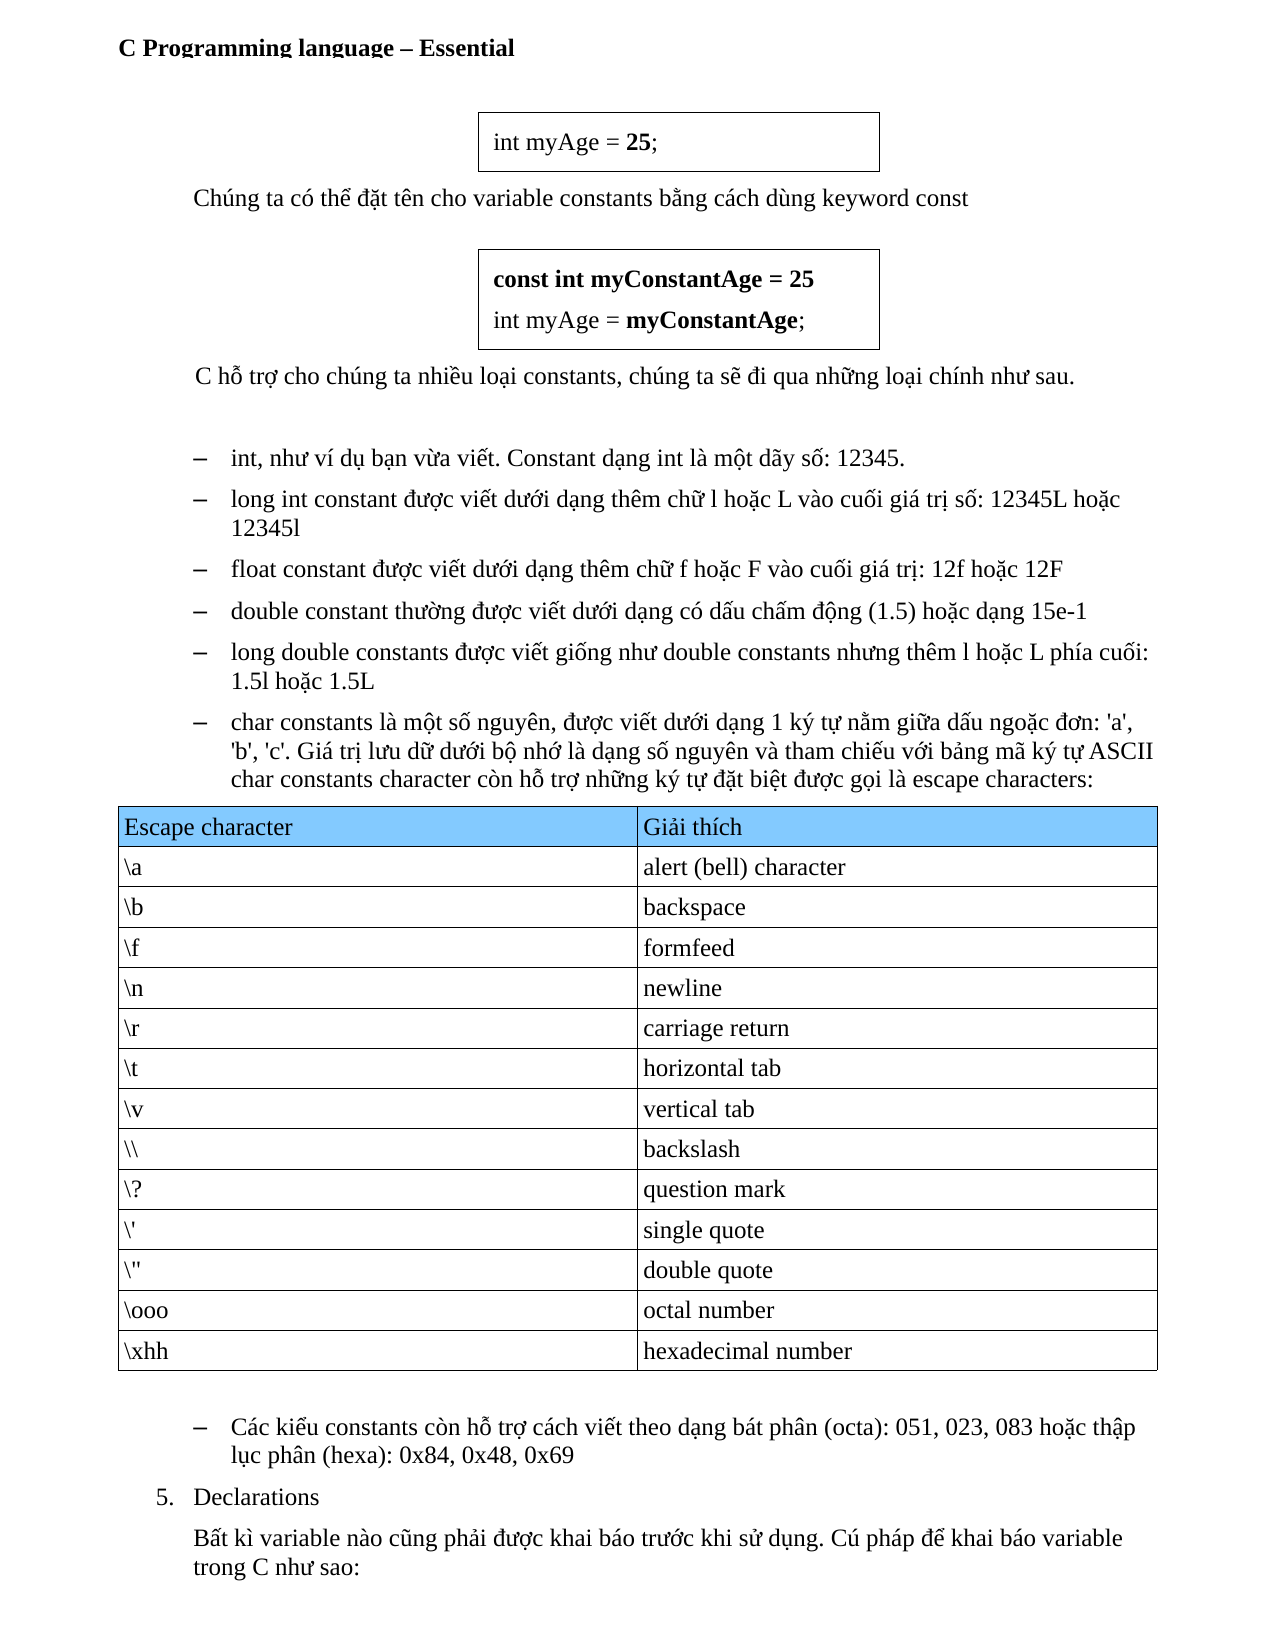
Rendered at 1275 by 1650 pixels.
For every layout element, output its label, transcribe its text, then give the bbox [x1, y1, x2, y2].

table_cell \" [119, 1250, 637, 1289]
list Bất kì variable nào cũng phải được khai báo trước khi sử dụng. Cú pháp để khai báo variable trong C như sao: [156, 1523, 1157, 1580]
table_header Escape character [119, 807, 637, 846]
list long double constants được viết giống như double constants nhưng thêm l hoặc L phía cuối: 1.5l hoặc 1.5L [193, 637, 1157, 694]
table_cell newline [638, 968, 1157, 1007]
table_cell carriage return [638, 1009, 1157, 1048]
list int, như ví dụ bạn vừa viết. Constant dạng int là một dãy số: 12345. [193, 443, 1157, 472]
text C hỗ trợ cho chúng ta nhiều loại constants, chúng ta sẽ đi qua những loại chính như sau. [195, 224, 1157, 389]
table_cell \b [119, 887, 637, 927]
text int myAge = myConstantAge; [493, 305, 864, 334]
table_cell backspace [638, 887, 1157, 927]
table_cell alert (bell) character [638, 847, 1157, 886]
table_cell \\ [119, 1129, 637, 1169]
table_cell \ooo [119, 1291, 637, 1330]
list Chúng ta có thể đặt tên cho variable constants bằng cách dùng keyword const [156, 87, 1157, 212]
list char constants là một số nguyên, được viết dưới dạng 1 ký tự nằm giữa dấu ngoặc đơn: 'a', 'b', 'c'. Giá trị lưu dữ dưới bộ nhớ là dạng số nguyên và tham chiếu với bảng mã ký tự ASCII char constants character còn hỗ trợ những ký tự đặt biệt được gọi là escape characters: [193, 707, 1157, 793]
table_cell double quote [638, 1250, 1157, 1289]
table_cell single quote [638, 1210, 1157, 1249]
table_cell \f [119, 928, 637, 967]
table_cell \t [119, 1049, 637, 1088]
table_cell formfeed [638, 928, 1157, 967]
table_cell octal number [638, 1291, 1157, 1330]
list long int constant được viết dưới dạng thêm chữ l hoặc L vào cuối giá trị số: 12345L hoặc 12345l [193, 484, 1157, 542]
table_cell horizontal tab [638, 1049, 1157, 1088]
list float constant được viết dưới dạng thêm chữ f hoặc F vào cuối giá trị: 12f hoặc 12F [193, 554, 1157, 583]
table_cell hexadecimal number [638, 1331, 1157, 1370]
list int myAge = 25; [493, 127, 864, 156]
table_cell \' [119, 1210, 637, 1249]
table_cell \v [119, 1089, 637, 1128]
table_cell vertical tab [638, 1089, 1157, 1128]
table_cell \r [119, 1009, 637, 1048]
table_header Giải thích [638, 807, 1157, 846]
table_cell backslash [638, 1129, 1157, 1169]
table_cell \n [119, 968, 637, 1007]
list Declarations [156, 1482, 1157, 1510]
table_cell question mark [638, 1170, 1157, 1209]
text const int myConstantAge = 25 [493, 264, 864, 293]
list double constant thường được viết dưới dạng có dấu chấm động (1.5) hoặc dạng 15e-1 [193, 596, 1157, 624]
table_cell \xhh [119, 1331, 637, 1370]
table_cell \? [119, 1170, 637, 1209]
list Các kiểu constants còn hỗ trợ cách viết theo dạng bát phân (octa): 051, 023, 083 hoặc thập lục phân (hexa): 0x84, 0x48, 0x69 [193, 1412, 1157, 1469]
table_cell \a [119, 847, 637, 886]
